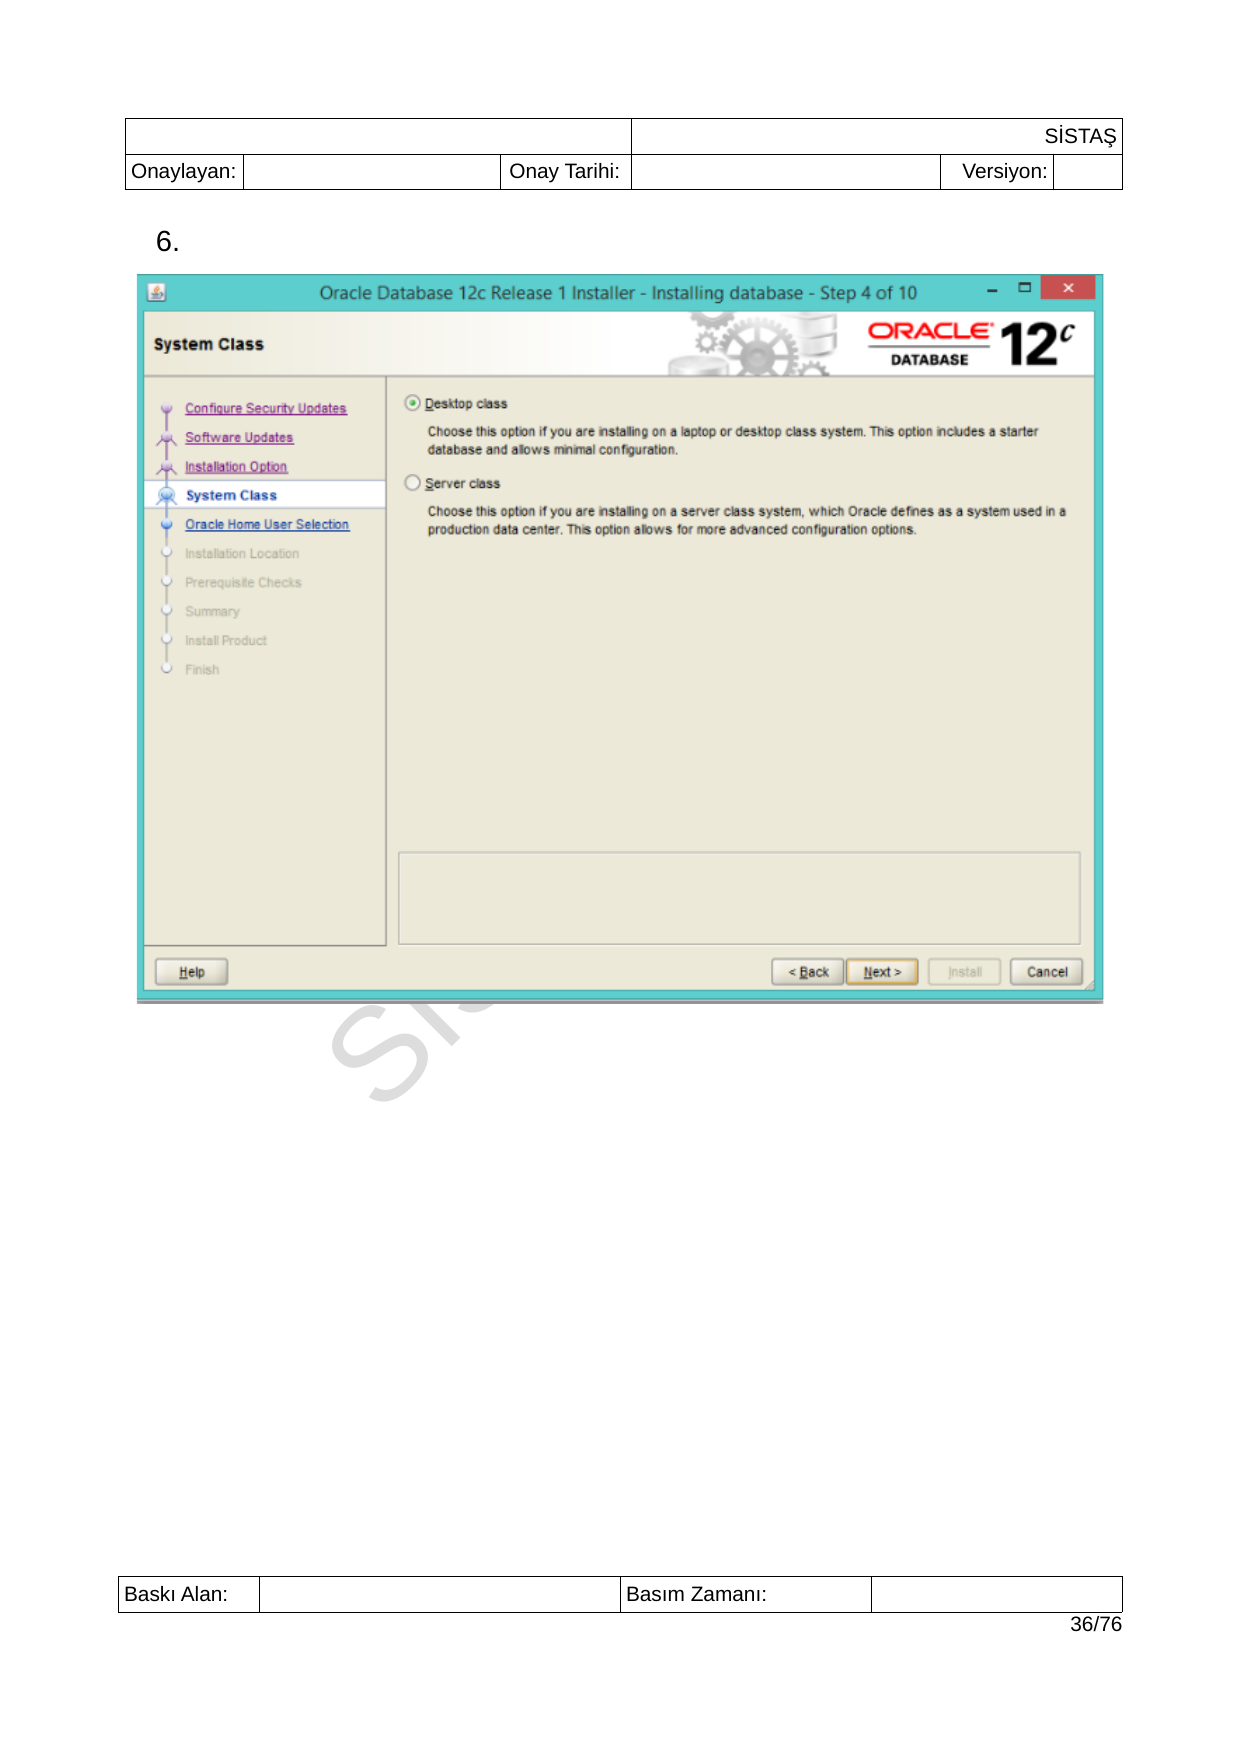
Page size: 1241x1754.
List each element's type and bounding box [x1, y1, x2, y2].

picture [136, 274, 1104, 1004]
